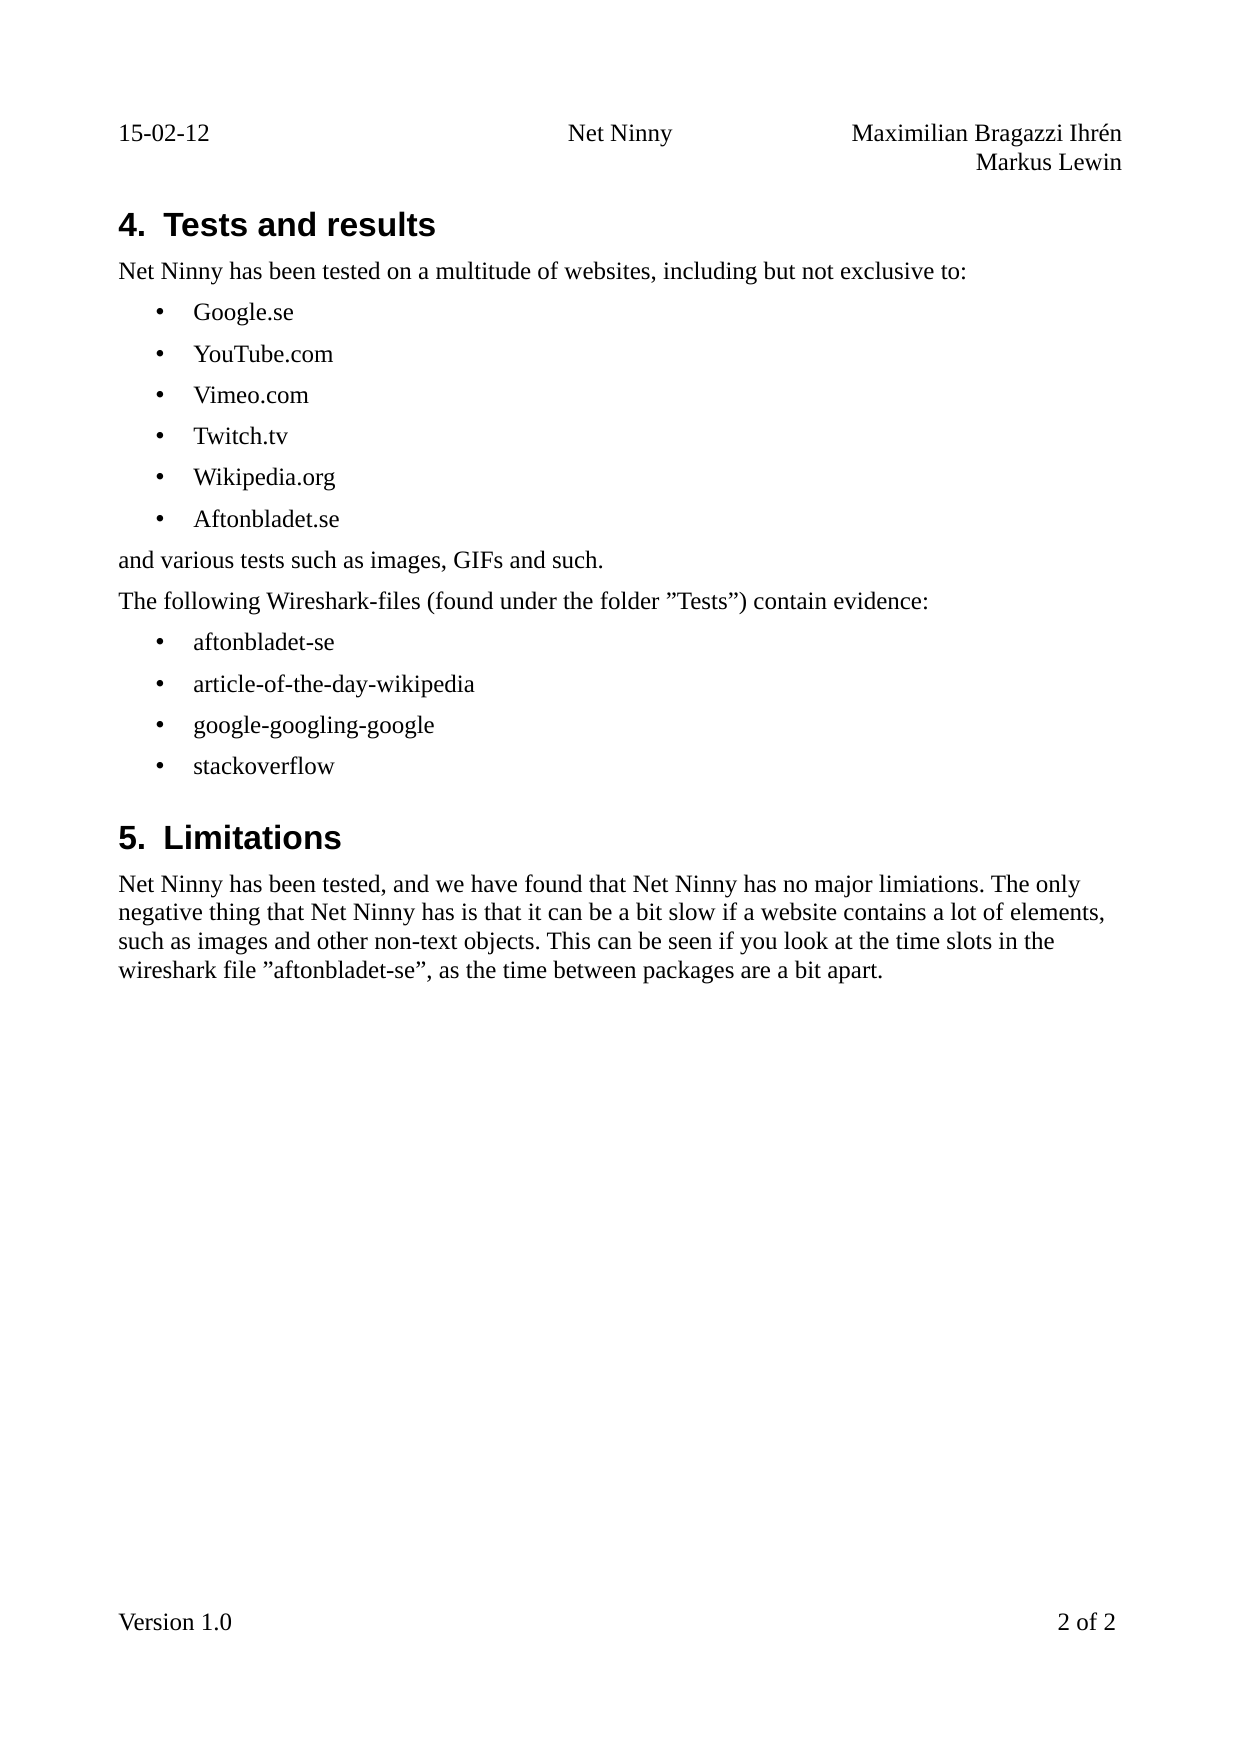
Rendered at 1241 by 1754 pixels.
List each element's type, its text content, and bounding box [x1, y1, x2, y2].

list article-of-the-day-wikipedia [156, 669, 1122, 697]
text The following Wireshark-files (found under the folder ”Tests”) contain evidence: [118, 586, 1122, 615]
list YouTube.com [156, 339, 1122, 367]
text Net Ninny has been tested on a multitude of websites, including but not exclusive to: [118, 256, 1122, 285]
text Net Ninny has been tested, and we have found that Net Ninny has no major limiations. The only negative thing that Net Ninny has is that it can be a bit slow if a website contains a lot of elements, such as images and other non-text objects. This can be seen if you look at the time slots in the wireshark file ”aftonbladet-se”, as the time between packages are a bit apart. [118, 869, 1122, 984]
list stackoverflow [156, 751, 1122, 780]
list Twitch.tv [156, 421, 1122, 450]
list google-googling-google [156, 710, 1122, 739]
list Google.se [156, 297, 1122, 326]
subtitle Tests and results [118, 205, 1122, 244]
list aftonbladet-se [156, 627, 1122, 656]
subtitle Limitations [118, 817, 1122, 856]
text and various tests such as images, GIFs and such. [118, 545, 1122, 574]
list Aftonbladet.se [156, 504, 1122, 532]
list Vimeo.com [156, 380, 1122, 409]
list Wikipedia.org [156, 462, 1122, 491]
